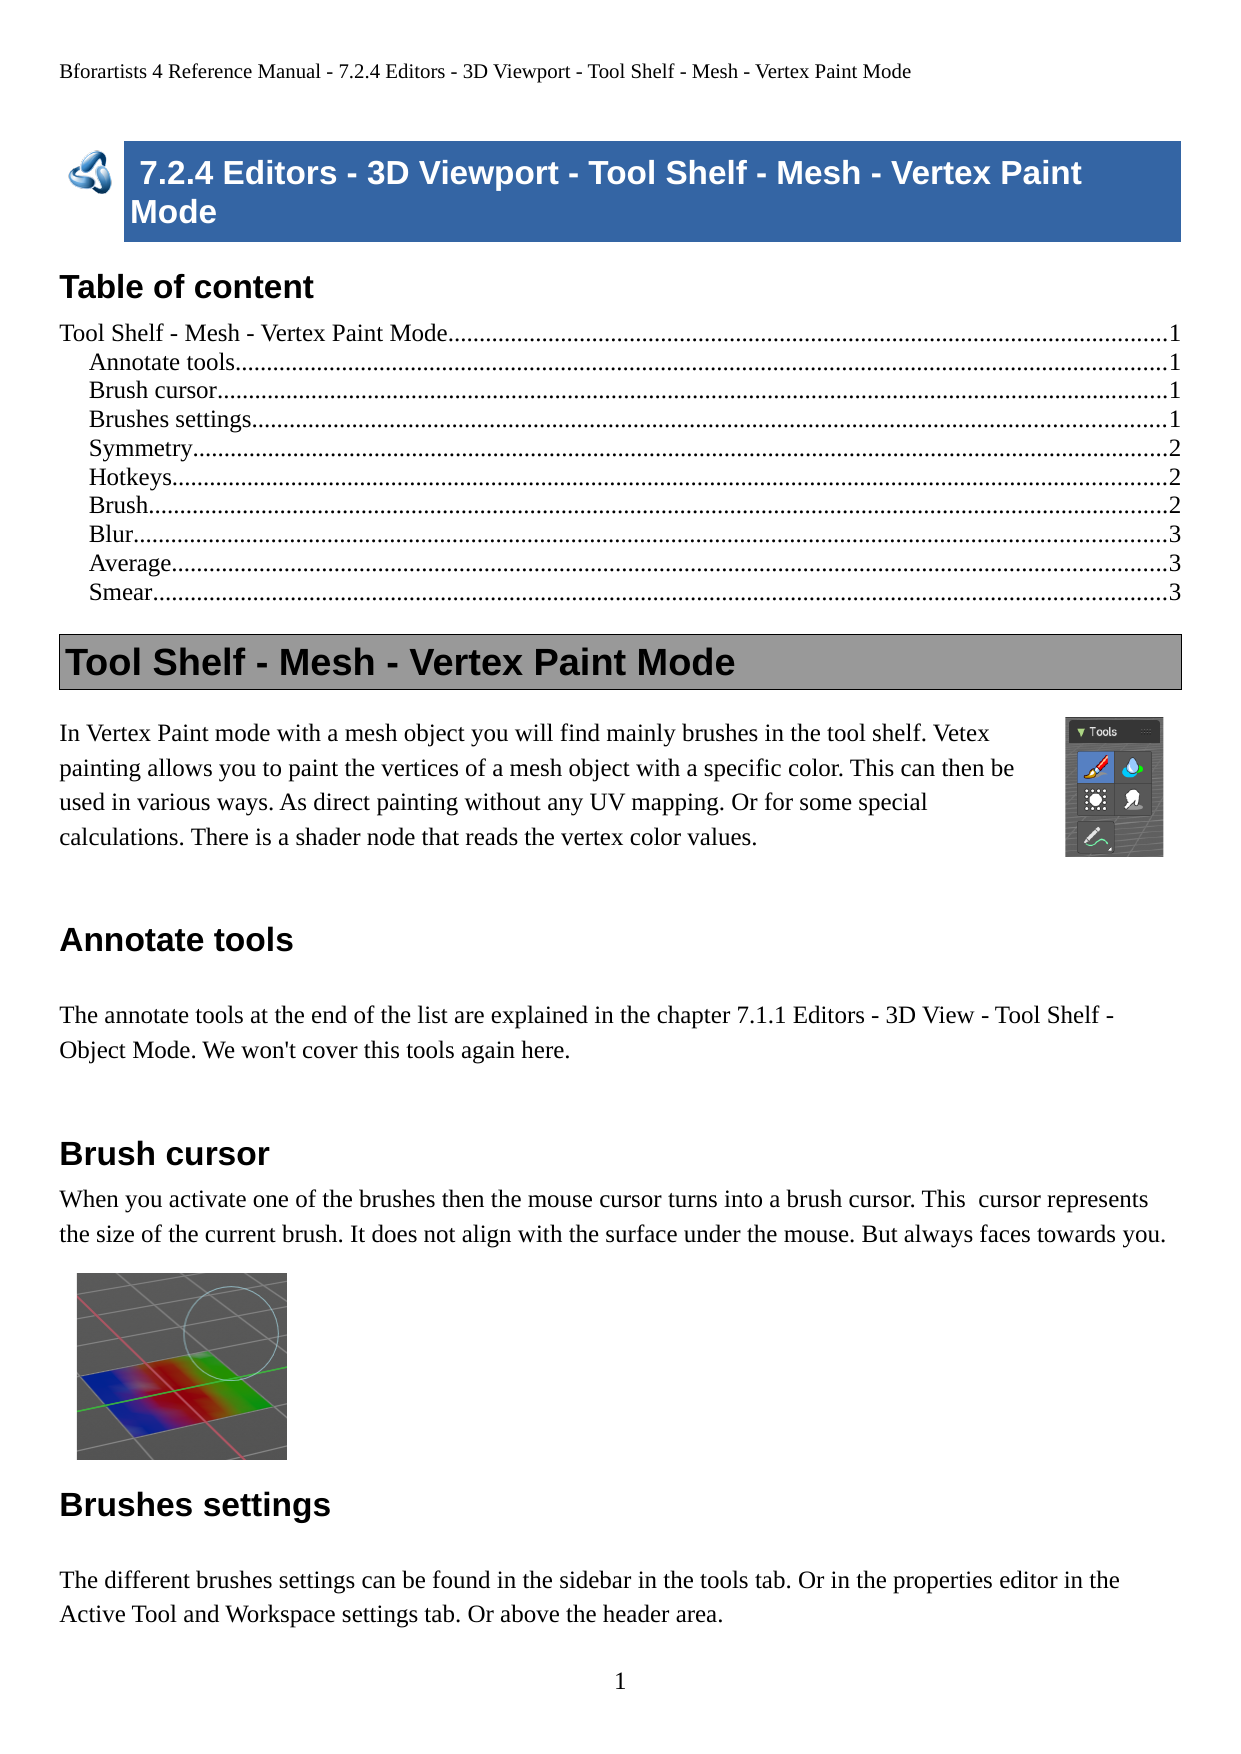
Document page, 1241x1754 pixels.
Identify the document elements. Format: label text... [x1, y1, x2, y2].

text Blur 3 [88, 519, 1181, 548]
picture [1065, 717, 1164, 857]
text When you activate one of the brushes then the mouse cursor turns into a brush cursor. This cursor represents the size of the current brush. It does not align with the surface under the mouse. But always faces towards you. [59, 1184, 1181, 1248]
subtitle Brush cursor [59, 1133, 1181, 1172]
text The different brushes settings can be found in the sidebar in the tools tab. Or in the properties editor in the Active Tool and Workspace settings tab. Or above the header area. [59, 1565, 1181, 1628]
text In Vertex Paint mode with a mesh object you will find mainly brushes in the tool shelf. Vetex painting allows you to paint the vertices of a mesh object with a specific color. This can then be used in various ways. As direct painting without any UV mapping. Or for some special calculations. There is a shader node that reads the vertex color values. [59, 718, 1065, 850]
text Smear 3 [88, 577, 1181, 605]
text Average 3 [88, 548, 1181, 577]
subtitle Brushes settings [59, 1485, 1181, 1524]
table_header 7.2.4 Editors - 3D Viewport - Tool Shelf - Mesh - Vertex Paint Mode [124, 141, 1181, 242]
subtitle Annotate tools [59, 920, 1181, 959]
text Brush 2 [88, 490, 1181, 519]
text The annotate tools at the end of the list are explained in the chapter 7.1.1 Editors - 3D View - Tool Shelf - Object Mode. We won't cover this tools again here. [59, 1000, 1181, 1063]
table_header Tool Shelf - Mesh - Vertex Paint Mode [60, 635, 1181, 689]
text Symmetry 2 [88, 433, 1181, 462]
text Annotate tools 1 [88, 347, 1181, 375]
text Tool Shelf - Mesh - Vertex Paint Mode 1 [59, 318, 1181, 347]
text Brushes settings 1 [88, 404, 1181, 433]
text Hotkeys 2 [88, 462, 1181, 490]
picture [65, 147, 114, 197]
picture [76, 1273, 287, 1460]
subtitle Table of content [59, 267, 1181, 305]
text Brush cursor 1 [88, 375, 1181, 404]
table_header [59, 141, 124, 242]
